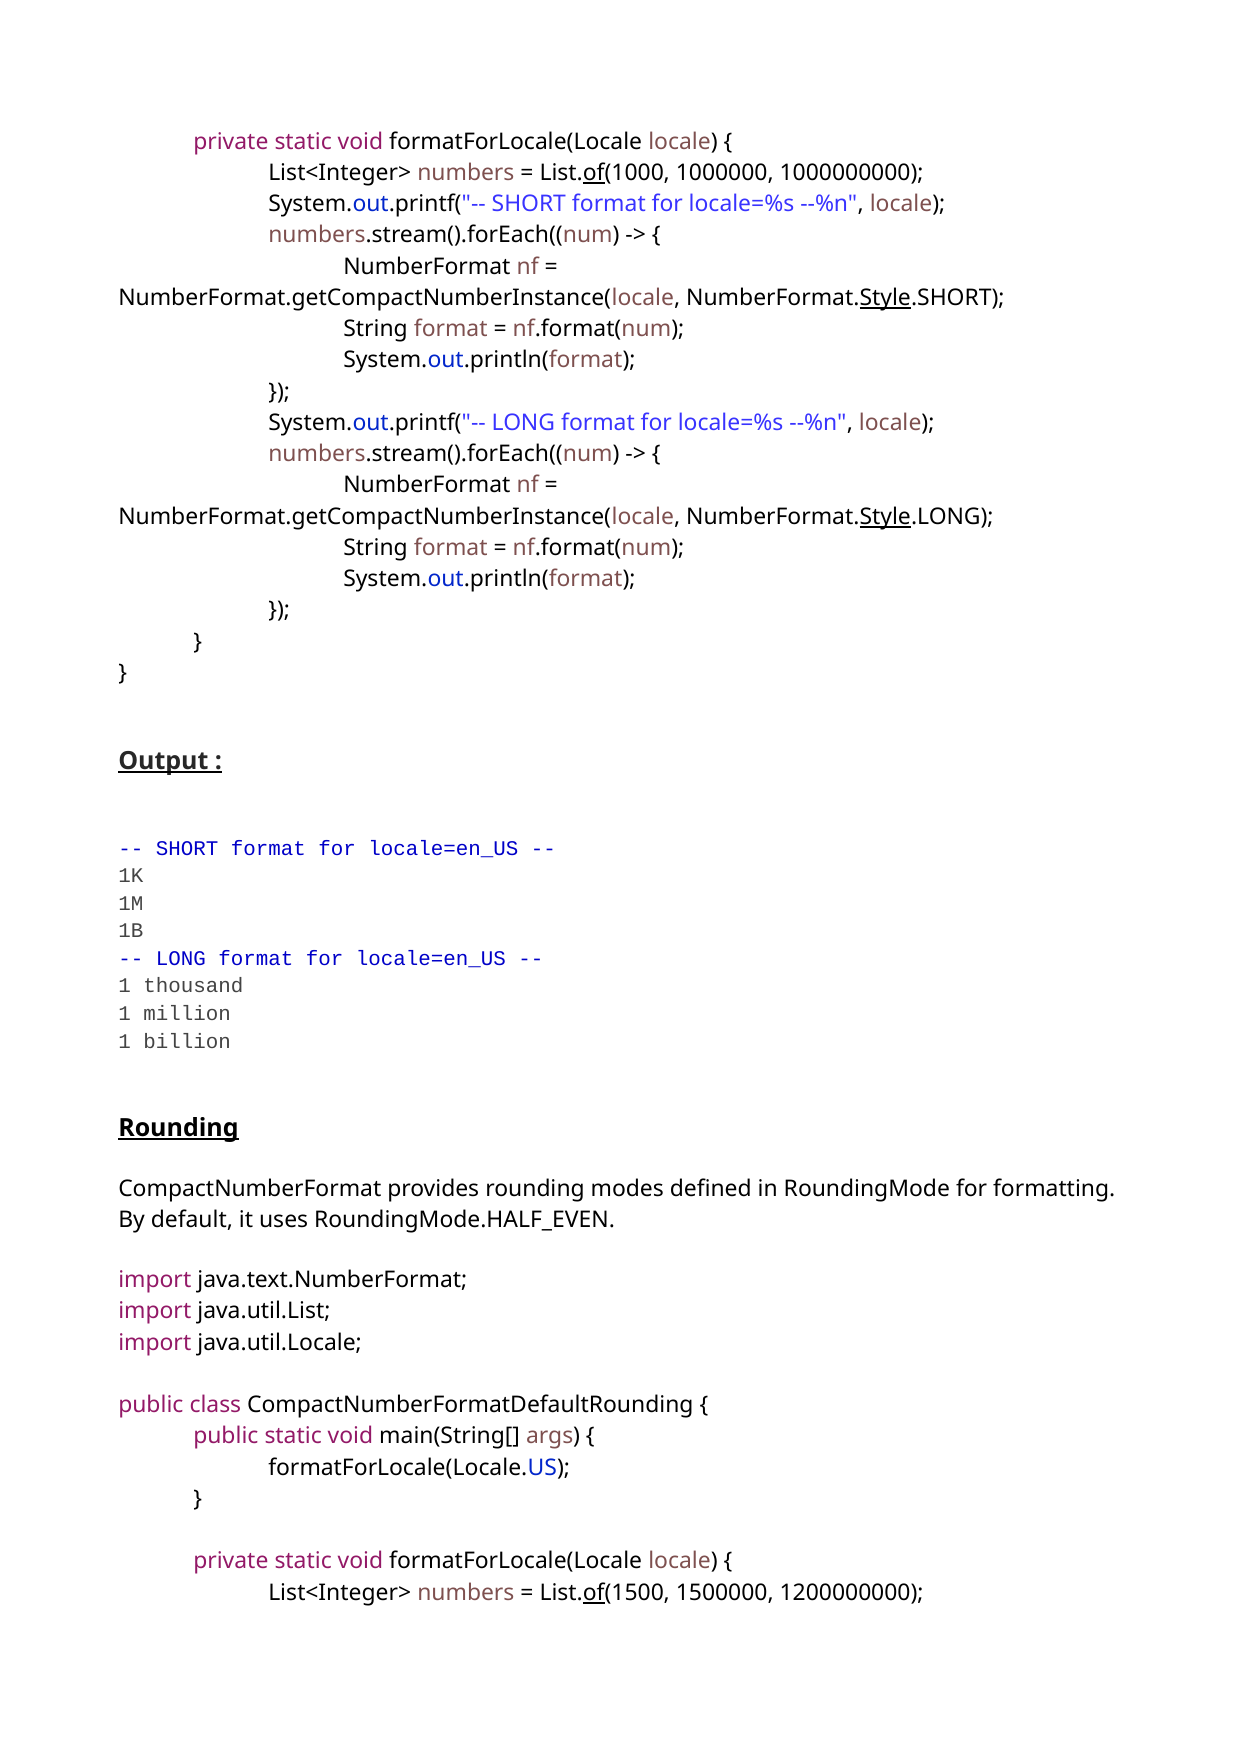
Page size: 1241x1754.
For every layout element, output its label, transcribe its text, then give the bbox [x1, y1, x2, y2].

text CompactNumberFormat provides rounding modes defined in RoundingMode for formatting. By default, it uses RoundingMode.HALF_EVEN. [118, 1172, 1122, 1234]
text private static void formatForLocale(Locale locale) { [118, 124, 1122, 156]
text String format = nf.format(num); [118, 312, 1122, 343]
text import java.util.Locale; [118, 1326, 1122, 1357]
text 1B [118, 916, 1122, 944]
text }); [118, 593, 1122, 624]
text public class CompactNumberFormatDefaultRounding { [118, 1388, 1122, 1419]
text -- LONG format for locale=en_US -- [118, 944, 1122, 972]
text numbers.stream().forEach((num) -> { [118, 437, 1122, 468]
text List<Integer> numbers = List.of(1500, 1500000, 1200000000); [118, 1576, 1122, 1607]
text NumberFormat nf = NumberFormat.getCompactNumberInstance(locale, NumberFormat.Style.SHORT); [118, 249, 1122, 312]
text 1 million [118, 999, 1122, 1027]
text } [118, 624, 1122, 656]
text Output : [118, 743, 1122, 777]
text NumberFormat nf = NumberFormat.getCompactNumberInstance(locale, NumberFormat.Style.LONG); [118, 468, 1122, 531]
text public static void main(String[] args) { [118, 1419, 1122, 1451]
text formatForLocale(Locale.US); [118, 1451, 1122, 1482]
text } [118, 1482, 1122, 1513]
text } [118, 656, 1122, 687]
text String format = nf.format(num); [118, 531, 1122, 562]
text }); [118, 374, 1122, 406]
text System.out.printf("-- SHORT format for locale=%s --%n", locale); [118, 187, 1122, 218]
text System.out.println(format); [118, 343, 1122, 374]
text numbers.stream().forEach((num) -> { [118, 218, 1122, 249]
text 1K [118, 861, 1122, 889]
text 1M [118, 889, 1122, 916]
text List<Integer> numbers = List.of(1000, 1000000, 1000000000); [118, 156, 1122, 187]
text import java.util.List; [118, 1294, 1122, 1326]
text System.out.println(format); [118, 562, 1122, 593]
text 1 thousand [118, 972, 1122, 999]
text System.out.printf("-- LONG format for locale=%s --%n", locale); [118, 406, 1122, 437]
text -- SHORT format for locale=en_US -- [118, 833, 1122, 861]
text 1 billion [118, 1027, 1122, 1054]
text private static void formatForLocale(Locale locale) { [118, 1544, 1122, 1576]
text Rounding [118, 1109, 1122, 1144]
text import java.text.NumberFormat; [118, 1263, 1122, 1294]
